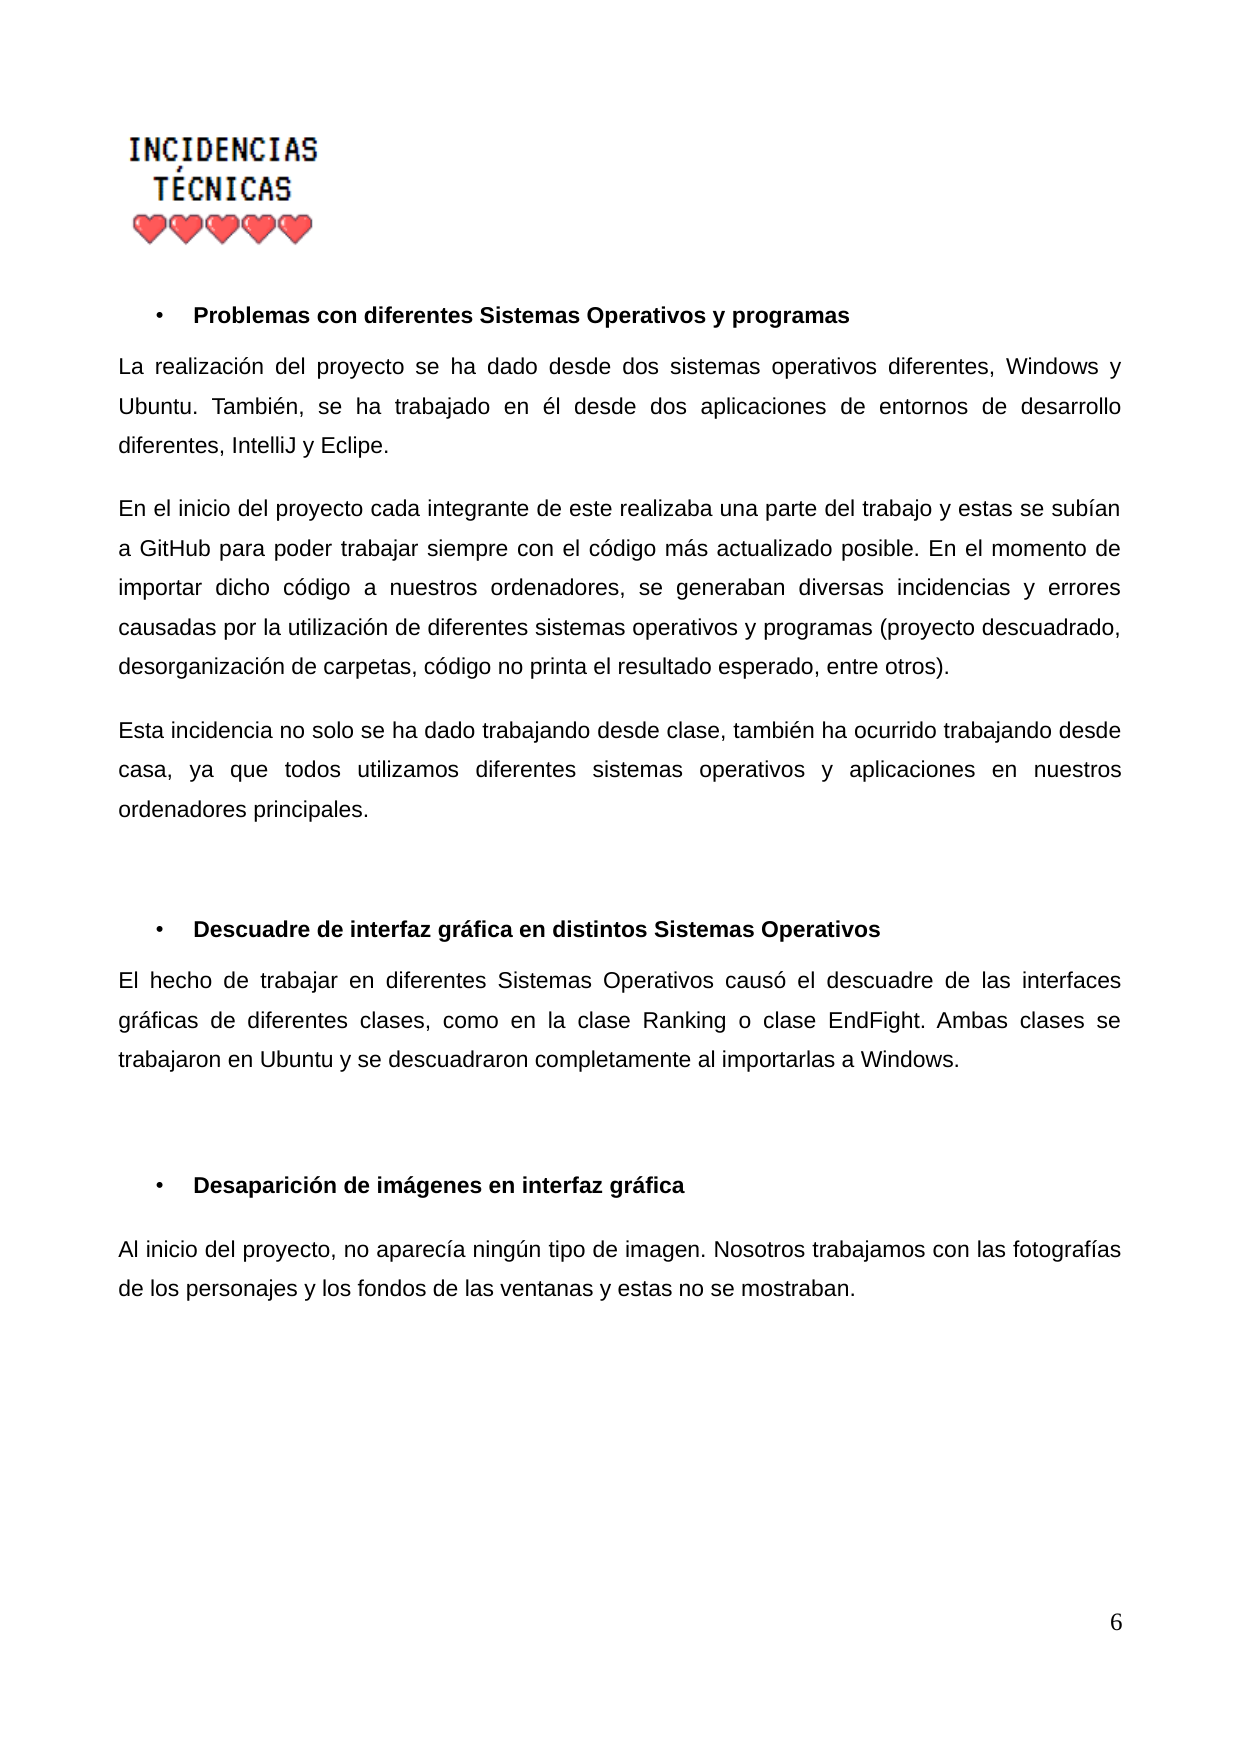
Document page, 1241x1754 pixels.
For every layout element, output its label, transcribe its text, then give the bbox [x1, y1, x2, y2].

text El hecho de trabajar en diferentes Sistemas Operativos causó el descuadre de las interfaces gráficas de diferentes clases, como en la clase Ranking o clase EndFight. Ambas clases se trabajaron en Ubuntu y se descuadraron completamente al importarlas a Windows. [118, 967, 1122, 1072]
subtitle Descuadre de interfaz gráfica en distintos Sistemas Operativos [156, 916, 1122, 943]
subtitle Problemas con diferentes Sistemas Operativos y programas [156, 302, 1122, 329]
text En el inicio del proyecto cada integrante de este realizaba una parte del trabajo y estas se subían a GitHub para poder trabajar siempre con el código más actualizado posible. En el momento de importar dicho código a nuestros ordenadores, se generaban diversas incidencias y errores causadas por la utilización de diferentes sistemas operativos y programas (proyecto descuadrado, desorganización de carpetas, código no printa el resultado esperado, entre otros). [118, 495, 1122, 680]
text Al inicio del proyecto, no aparecía ningún tipo de imagen. Nosotros trabajamos con las fotografías de los personajes y los fondos de las ventanas y estas no se mostraban. [118, 1236, 1122, 1302]
subtitle Incidencias técnicas [328, 206, 1122, 211]
text Esta incidencia no solo se ha dado trabajando desde clase, también ha ocurrido trabajando desde casa, ya que todos utilizamos diferentes sistemas operativos y aplicaciones en nuestros ordenadores principales. [118, 717, 1122, 822]
text La realización del proyecto se ha dado desde dos sistemas operativos diferentes, Windows y Ubuntu. También, se ha trabajado en él desde dos aplicaciones de entornos de desarrollo diferentes, IntelliJ y Eclipe. [118, 353, 1122, 458]
list Desaparición de imágenes en interfaz gráfica [156, 1172, 1122, 1199]
picture [118, 126, 328, 253]
